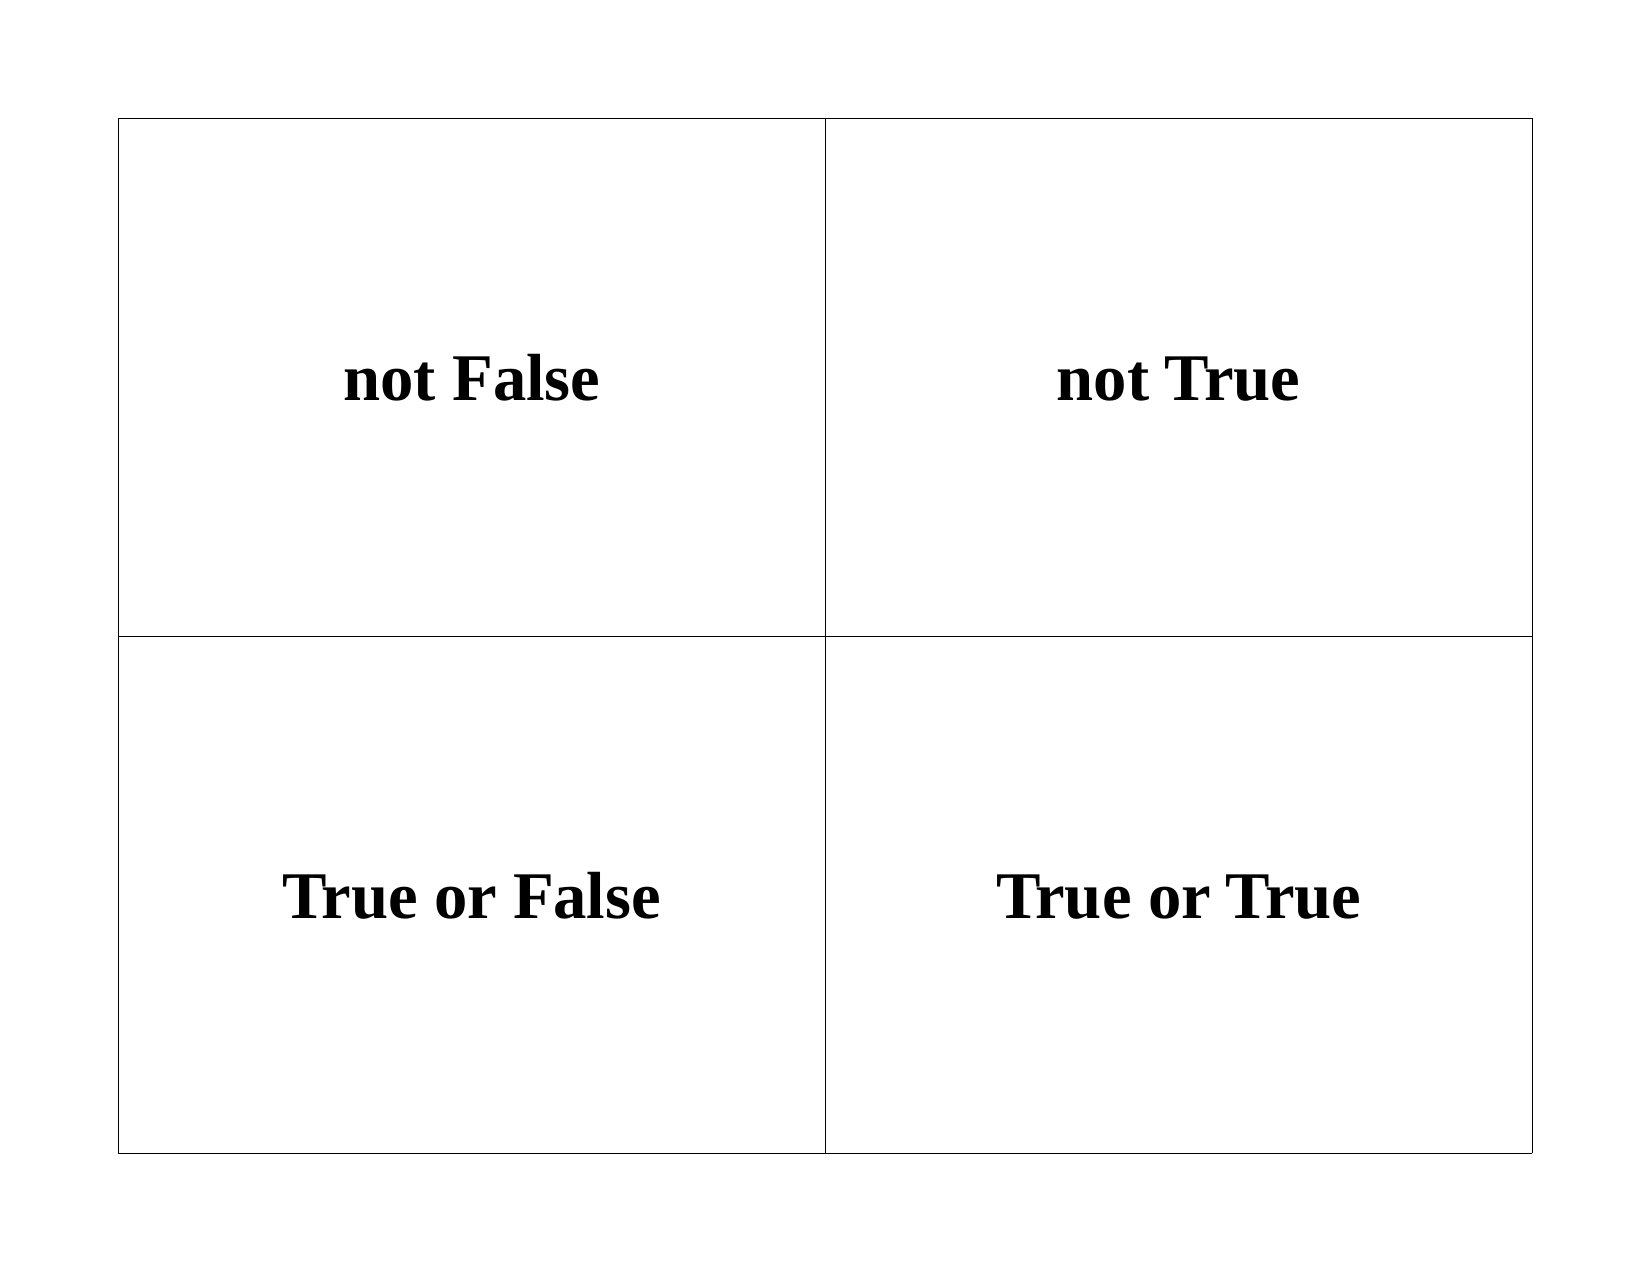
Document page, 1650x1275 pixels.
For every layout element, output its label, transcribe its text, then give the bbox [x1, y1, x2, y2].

table_header not True [826, 119, 1532, 636]
table_cell True or True [826, 637, 1532, 1153]
table_cell True or False [119, 637, 825, 1153]
table_header not False [119, 119, 825, 636]
